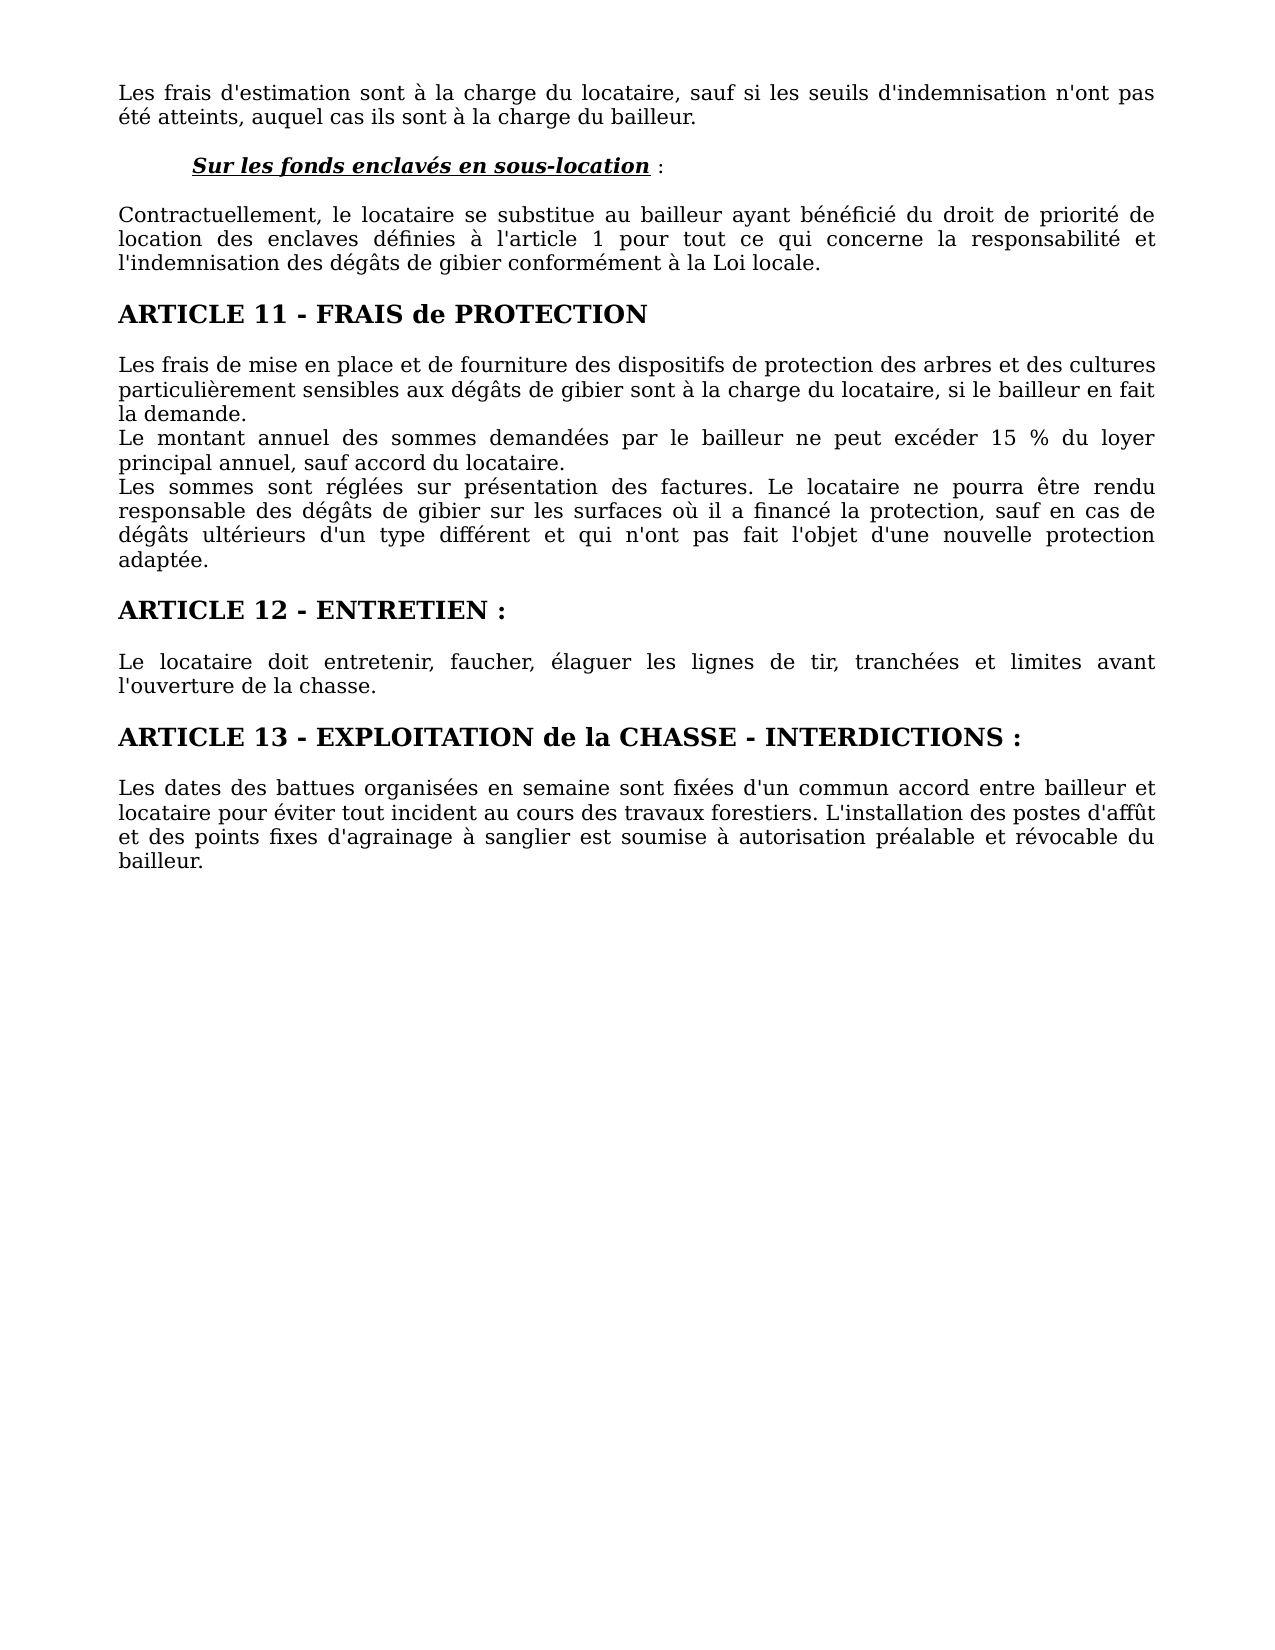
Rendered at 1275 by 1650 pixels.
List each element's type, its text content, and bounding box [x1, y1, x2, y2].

text ARTICLE 12 - ENTRETIEN : [118, 596, 1157, 626]
text Sur les fonds enclavés en sous-location : [118, 154, 1157, 178]
text Le locataire doit entretenir, faucher, élaguer les lignes de tir, tranchées et limites avant l'ouverture de la chasse. [118, 650, 1157, 698]
text Le montant annuel des sommes demandées par le bailleur ne peut excéder 15 % du loyer principal annuel, sauf accord du locataire. [118, 426, 1157, 475]
text ARTICLE 11 - FRAIS de PROTECTION [118, 300, 1157, 329]
text Contractuellement, le locataire se substitue au bailleur ayant bénéficié du droit de priorité de location des enclaves définies à l'article 1 pour tout ce qui concerne la responsabilité et l'indemnisation des dégâts de gibier conformément à la Loi locale. [118, 203, 1157, 276]
text Les dates des battues organisées en semaine sont fixées d'un commun accord entre bailleur et locataire pour éviter tout incident au cours des travaux forestiers. L'installation des postes d'affût et des points fixes d'agrainage à sanglier est soumise à autorisation préalable et révocable du bailleur. [118, 776, 1157, 873]
text Les frais de mise en place et de fourniture des dispositifs de protection des arbres et des cultures particulièrement sensibles aux dégâts de gibier sont à la charge du locataire, si le bailleur en fait la demande. [118, 353, 1157, 426]
text ARTICLE 13 - EXPLOITATION de la CHASSE - INTERDICTIONS : [118, 723, 1157, 752]
text Les frais d'estimation sont à la charge du locataire, sauf si les seuils d'indemnisation n'ont pas été atteints, auquel cas ils sont à la charge du bailleur. [118, 81, 1157, 130]
text Les sommes sont réglées sur présentation des factures. Le locataire ne pourra être rendu responsable des dégâts de gibier sur les surfaces où il a financé la protection, sauf en cas de dégâts ultérieurs d'un type différent et qui n'ont pas fait l'objet d'une nouvelle protection adaptée. [118, 475, 1157, 572]
